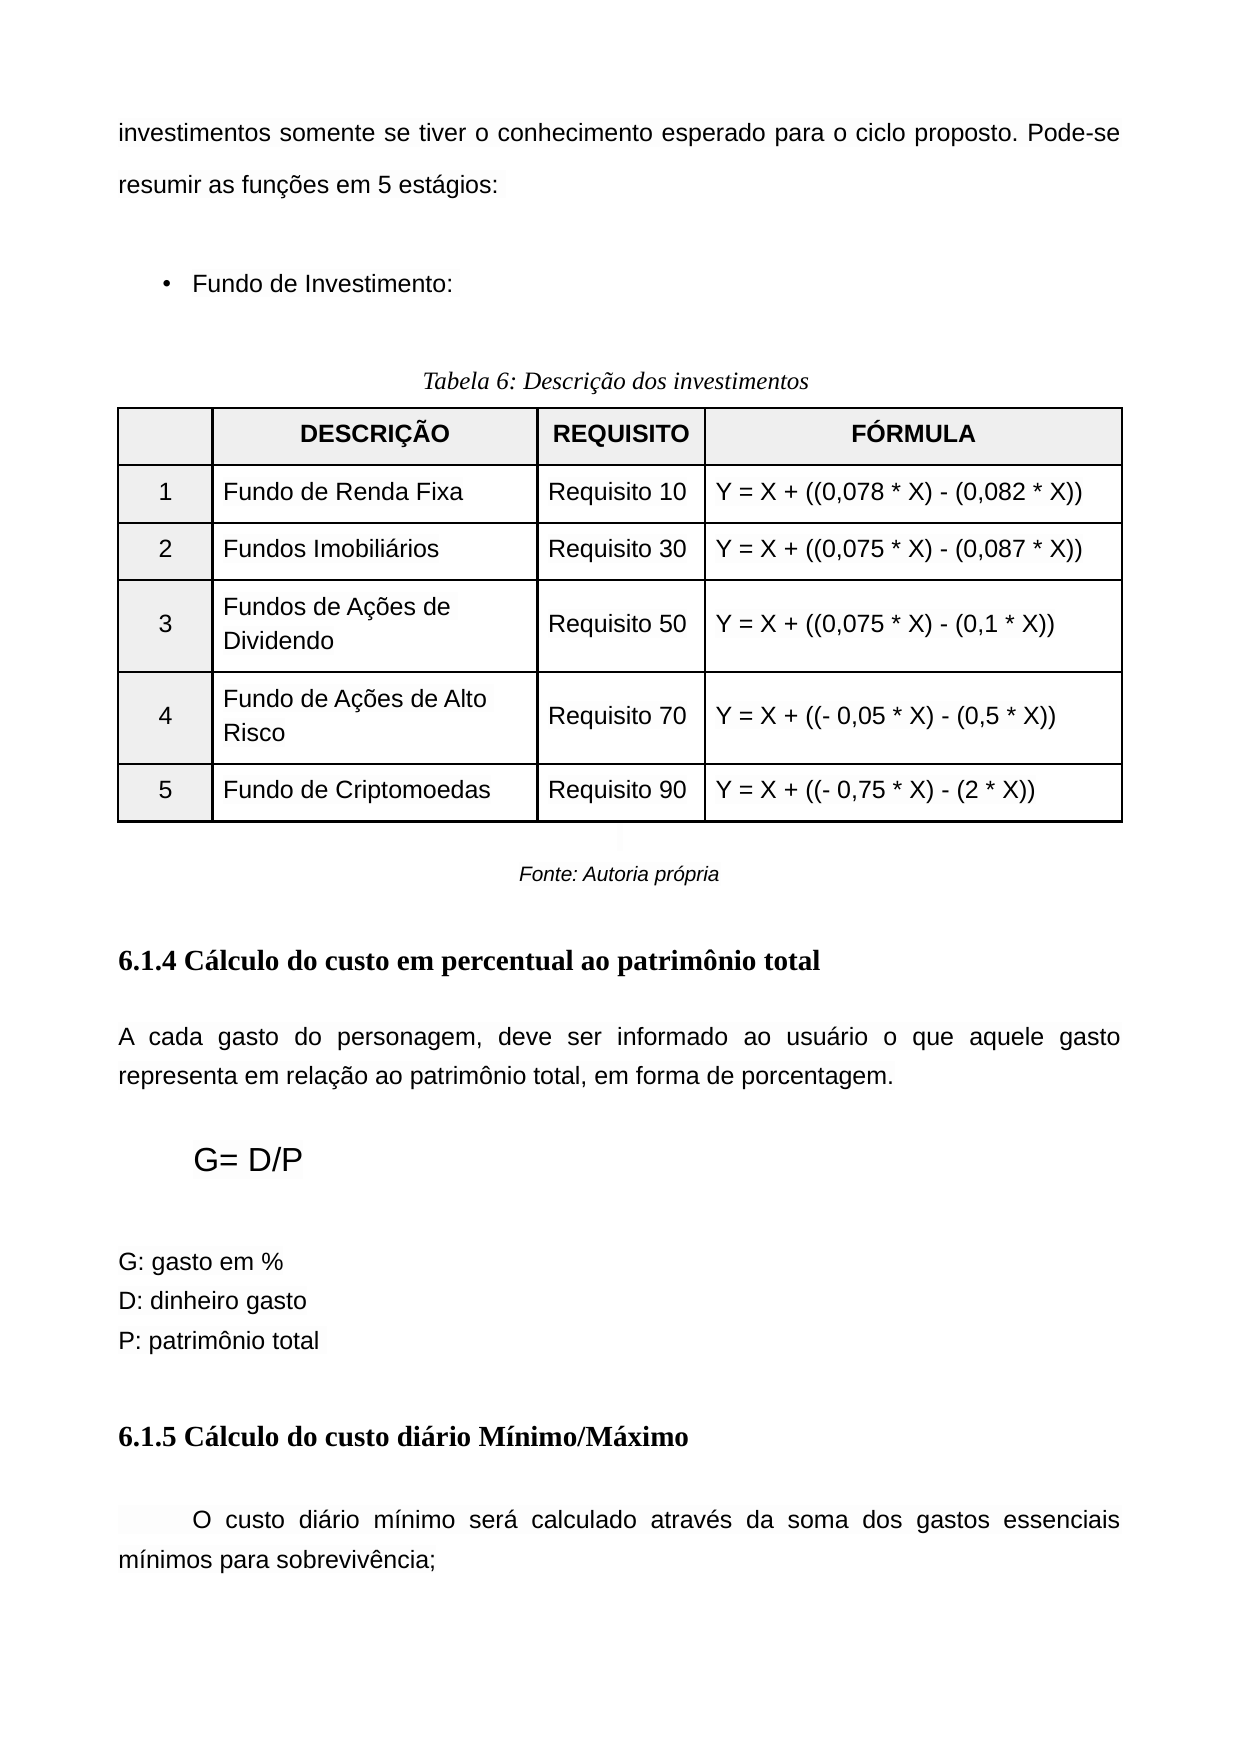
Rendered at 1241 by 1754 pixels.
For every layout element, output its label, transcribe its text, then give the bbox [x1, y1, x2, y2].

subtitle 6.1.5 Cálculo do custo diário Mínimo/Máximo [118, 1419, 1122, 1453]
table_cell Y = X + ((0,075 * X) - (0,1 * X)) [706, 581, 1121, 671]
table_cell Requisito 10 [539, 466, 704, 522]
table_header FÓRMULA [706, 409, 1121, 464]
table_header REQUISITO [539, 409, 704, 464]
table_cell 5 [119, 765, 211, 820]
table_cell Y = X + ((- 0,05 * X) - (0,5 * X)) [706, 673, 1121, 763]
table_cell Requisito 30 [539, 524, 704, 579]
text Tabela 6: Descrição dos investimentos [118, 366, 1122, 394]
table_cell Y = X + ((0,075 * X) - (0,087 * X)) [706, 524, 1121, 579]
subtitle 6.1.4 Cálculo do custo em percentual ao patrimônio total [118, 943, 1122, 976]
text P: patrimônio total [118, 1326, 1122, 1354]
table_cell Fundo de Criptomoedas [214, 765, 536, 820]
table_cell Fundos Imobiliários [214, 524, 536, 579]
table_cell Fundo de Ações de Alto Risco [214, 673, 536, 763]
table_cell Fundos de Ações de Dividendo [214, 581, 536, 671]
text D: dinheiro gasto [118, 1286, 1122, 1315]
table_cell 2 [119, 524, 211, 579]
table_header DESCRIÇÃO [214, 409, 536, 464]
table_cell 1 [119, 466, 211, 522]
text A cada gasto do personagem, deve ser informado ao usuário o que aquele gasto representa em relação ao patrimônio total, em forma de porcentagem. [118, 1022, 1122, 1090]
text G: gasto em % [118, 1246, 1122, 1275]
table_cell Fundo de Renda Fixa [214, 466, 536, 522]
table_cell Requisito 70 [539, 673, 704, 763]
table_cell Requisito 50 [539, 581, 704, 671]
list Fundo de Investimento: [162, 269, 1122, 297]
table_cell 3 [119, 581, 211, 671]
table_cell 4 [119, 673, 211, 763]
table_header [119, 409, 211, 464]
text G= D/P [118, 1140, 1122, 1179]
text investimentos somente se tiver o conhecimento esperado para o ciclo proposto. Pode-se resumir as funções em 5 estágios: [118, 118, 1122, 198]
table_cell Y = X + ((- 0,75 * X) - (2 * X)) [706, 765, 1121, 820]
text Fonte: Autoria própria [118, 862, 1122, 886]
table_cell Requisito 90 [539, 765, 704, 820]
text O custo diário mínimo será calculado através da soma dos gastos essenciais mínimos para sobrevivência; [118, 1505, 1122, 1573]
table_cell Y = X + ((0,078 * X) - (0,082 * X)) [706, 466, 1121, 522]
